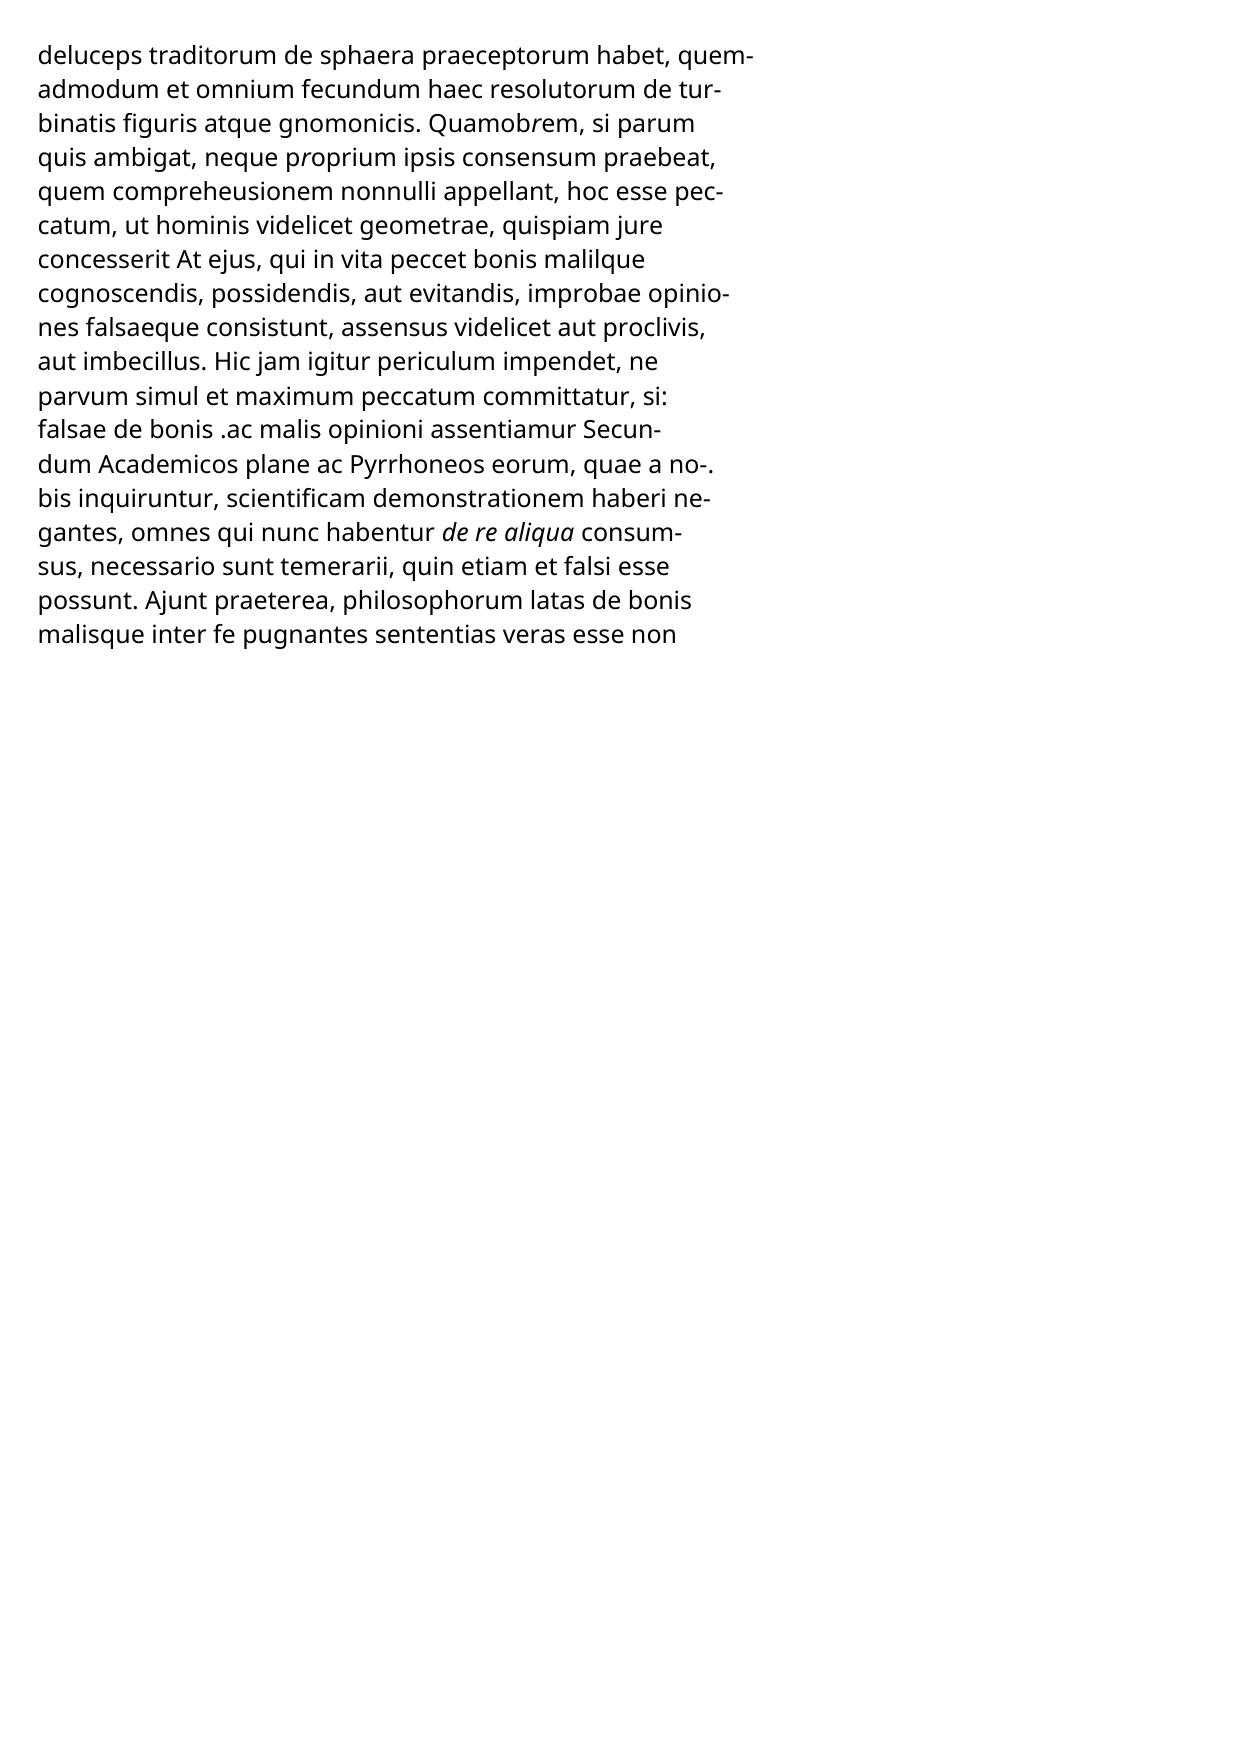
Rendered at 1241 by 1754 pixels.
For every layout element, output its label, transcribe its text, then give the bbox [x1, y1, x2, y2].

text deluceps traditorum de sphaera praeceptorum habet, quem- admodum et omnium fecundum haec resolutorum de tur- binatis figuris atque gnomonicis. Quamobrem, si parum quis ambigat, neque proprium ipsis consensum praebeat, quem compreheusionem nonnulli appellant, hoc esse pec- catum, ut hominis videlicet geometrae, quispiam jure concesserit At ejus, qui in vita peccet bonis malilque cognoscendis, possidendis, aut evitandis, improbae opinio- nes falsaeque consistunt, assensus videlicet aut proclivis, aut imbecillus. Hic jam igitur periculum impendet, ne parvum simul et maximum peccatum committatur, si: falsae de bonis .ac malis opinioni assentiamur Secun- dum Academicos plane ac Pyrrhoneos eorum, quae a no-. bis inquiruntur, scientificam demonstrationem haberi ne- gantes, omnes qui nunc habentur de re aliqua consum- sus, necessario sunt temerarii, quin etiam et falsi esse possunt. Ajunt praeterea, philosophorum latas de bonis malisque inter fe pugnantes sententias veras esse non [37, 37, 1203, 651]
